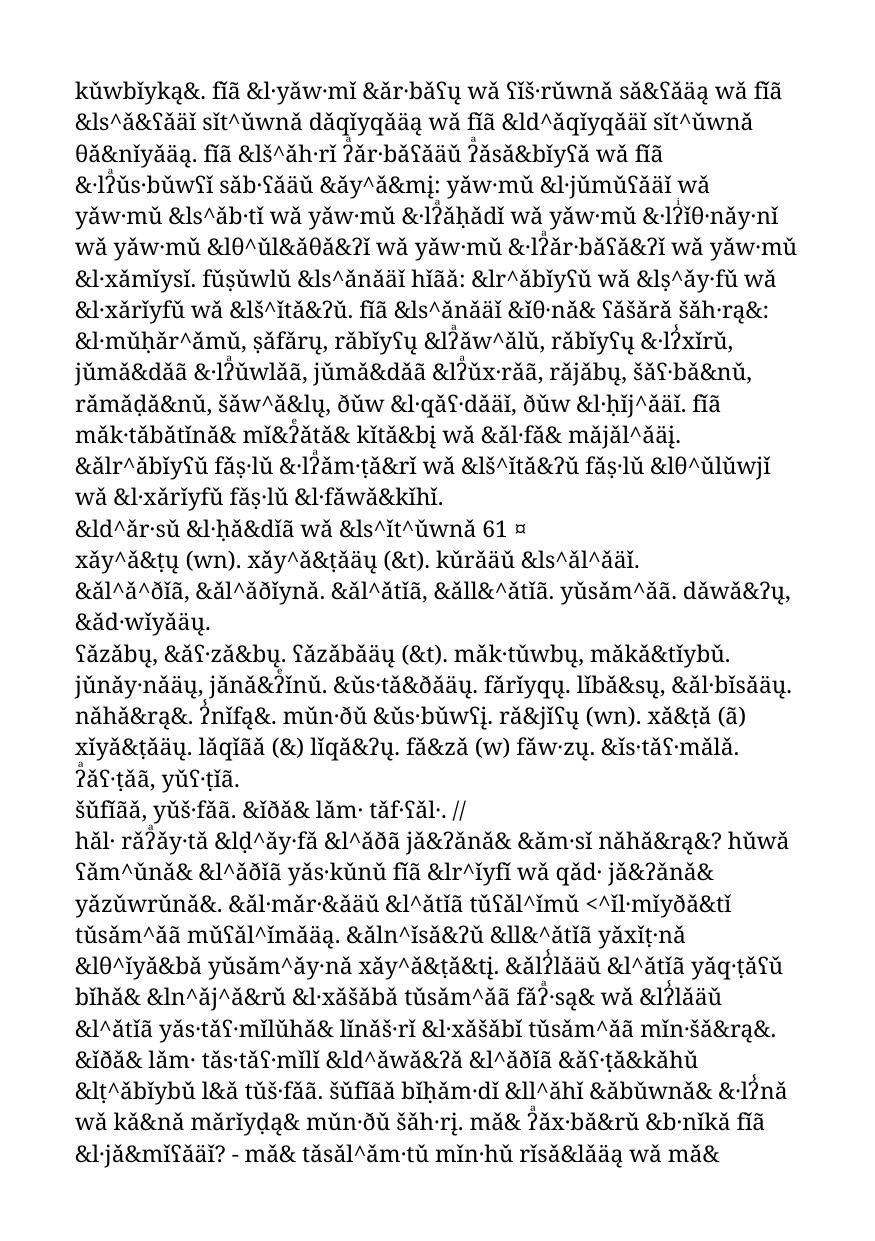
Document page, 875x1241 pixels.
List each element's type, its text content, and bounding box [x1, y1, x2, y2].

text ʕǎzǎbų, &ǎʕ·zǎ&bų. ʕǎzǎbǎäų (&t). mǎk·tǔwbų, mǎkǎ&tǐybǔ. [75, 637, 799, 669]
text kǔwbǐyką&. fǐã &l·yǎw·mǐ &ǎr·bǎʕų wǎ ʕǐš·rǔwnǎ sǎ&ʕǎäą wǎ fǐã &ls^ǎ&ʕǎäǐ sǐt^ǔwnǎ dǎqǐyqǎäą wǎ fǐã &ld^ǎqǐyqǎäǐ sǐt^ǔwnǎ θǎ&nǐyǎäą. fǐã &lš^ǎh·rǐ ʔͣǎr·bǎʕǎäǔ ʔͣǎsǎ&bǐyʕǎ wǎ fǐã &·lʔͣǔs·bǔwʕǐ sǎb·ʕǎäǔ &ǎy^ǎ&mį: yǎw·mǔ &l·jǔmǔʕǎäǐ wǎ yǎw·mǔ &ls^ǎb·tǐ wǎ yǎw·mǔ &·lʔͣǎḥǎdǐ wǎ yǎw·mǔ &·lʔͥǐθ·nǎy·nǐ wǎ yǎw·mǔ &lθ^ǔl&ǎθǎ&ʔǐ wǎ yǎw·mǔ &·lʔͣǎr·bǎʕǎ&ʔǐ wǎ yǎw·mǔ &l·xǎmǐysǐ. fǔṣǔwlǔ &ls^ǎnǎäǐ hǐãǎ: &lr^ǎbǐyʕǔ wǎ &lṣ^ǎy·fǔ wǎ &l·xǎrǐyfǔ wǎ &lš^ǐtǎ&ʔǔ. fǐã &ls^ǎnǎäǐ &ǐθ·nǎ& ʕǎšǎrǎ šǎh·rą&: &l·mǔḥǎr^ǎmǔ, ṣǎfǎrų, rǎbǐyʕų &lʔͣǎw^ǎlǔ, rǎbǐyʕų &·lʔ̾xǐrǔ, jǔmǎ&dǎã &·lʔͣǔwlǎã, jǔmǎ&dǎã &lʔͣǔx·rǎã, rǎjǎbų, šǎʕ·bǎ&nǔ, rǎmǎḍǎ&nǔ, šǎw^ǎ&lų, ðǔw &l·qǎʕ·dǎäǐ, ðǔw &l·ḥǐj^ǎäǐ. fǐã mǎk·tǎbǎtǐnǎ& mǐ&ʔͤǎtǎ& kǐtǎ&bį wǎ &ǎl·fǎ& mǎjǎl^ǎäį. &ǎlr^ǎbǐyʕǔ fǎṣ·lǔ &·lʔͣǎm·ṭǎ&rǐ wǎ &lš^ǐtǎ&ʔǔ fǎṣ·lǔ &lθ^ǔlǔwjǐ wǎ &l·xǎrǐyfǔ fǎṣ·lǔ &l·fǎwǎ&kǐhǐ. [75, 75, 799, 512]
text jǔnǎy·nǎäų, jǎnǎ&ʔͤǐnǔ. &ǔs·tǎ&ðǎäų. fǎrǐyqų. lǐbǎ&sų, &ǎl·bǐsǎäų. nǎhǎ&rą&. ʔ̾nǐfą&. mǔn·ðǔ &ǔs·bǔwʕį. rǎ&jǐʕų (wn). xǎ&ṭǎ (ã) xǐyǎ&ṭǎäų. lǎqǐãǎ (&) lǐqǎ&ʔų. fǎ&zǎ (w) fǎw·zų. &ǐs·tǎʕ·mǎlǎ. ʔͣǎʕ·ṭǎã, yǔʕ·ṭǐã. [75, 669, 799, 794]
text xǎy^ǎ&ṭų (wn). xǎy^ǎ&ṭǎäų (&t). kǔrǎäǔ &ls^ǎl^ǎäǐ. [75, 544, 799, 575]
text &ld^ǎr·sǔ &l·ḥǎ&dǐã wǎ &ls^ǐt^ǔwnǎ 61 ¤ [75, 512, 799, 544]
text hǎl· rǎʔͣǎy·tǎ &lḍ^ǎy·fǎ &l^ǎðã jǎ&ʔǎnǎ& &ǎm·sǐ nǎhǎ&rą&? hǔwǎ ʕǎm^ǔnǎ& &l^ǎðǐã yǎs·kǔnǔ fǐã &lr^ǐyfǐ wǎ qǎd· jǎ&ʔǎnǎ& yǎzǔwrǔnǎ&. &ǎl·mǎr·&ǎäǔ &l^ǎtǐã tǔʕǎl^ǐmǔ <^ǐl·mǐyðǎ&tǐ tǔsǎm^ǎã mǔʕǎl^ǐmǎäą. &ǎln^ǐsǎ&ʔǔ &ll&^ǎtǐã yǎxǐṭ·nǎ &lθ^ǐyǎ&bǎ yǔsǎm^ǎy·nǎ xǎy^ǎ&ṭǎ&tį. &ǎlʔ̾lǎäǔ &l^ǎtǐã yǎq·ṭǎʕǔ bǐhǎ& &ln^ǎj^ǎ&rǔ &l·xǎšǎbǎ tǔsǎm^ǎã fǎʔͣ·są& wǎ &lʔ̾lǎäǔ &l^ǎtǐã yǎs·tǎʕ·mǐlǔhǎ& lǐnǎš·rǐ &l·xǎšǎbǐ tǔsǎm^ǎã mǐn·šǎ&rą&. &ǐðǎ& lǎm· tǎs·tǎʕ·mǐlǐ &ld^ǎwǎ&ʔǎ &l^ǎðǐã &ǎʕ·ṭǎ&kǎhǔ &lṭ^ǎbǐybǔ l&ǎ tǔš·fǎã. šǔfǐãǎ bǐḥǎm·dǐ &ll^ǎhǐ &ǎbǔwnǎ& &·lʔ̾nǎ wǎ kǎ&nǎ mǎrǐyḍą& mǔn·ðǔ šǎh·rį. mǎ& ʔͣǎx·bǎ&rǔ &b·nǐkǎ fǐã &l·jǎ&mǐʕǎäǐ? - mǎ& tǎsǎl^ǎm·tǔ mǐn·hǔ rǐsǎ&lǎäą wǎ mǎ& [75, 825, 799, 1169]
text šǔfǐãǎ, yǔš·fǎã. &ǐðǎ& lǎm· tǎf·ʕǎl·. // [75, 794, 799, 825]
text &ǎl^ǎ^ðǐã, &ǎl^ǎðǐynǎ. &ǎl^ǎtǐã, &ǎll&^ǎtǐã. yǔsǎm^ǎã. dǎwǎ&ʔų, &ǎd·wǐyǎäų. [75, 575, 799, 637]
